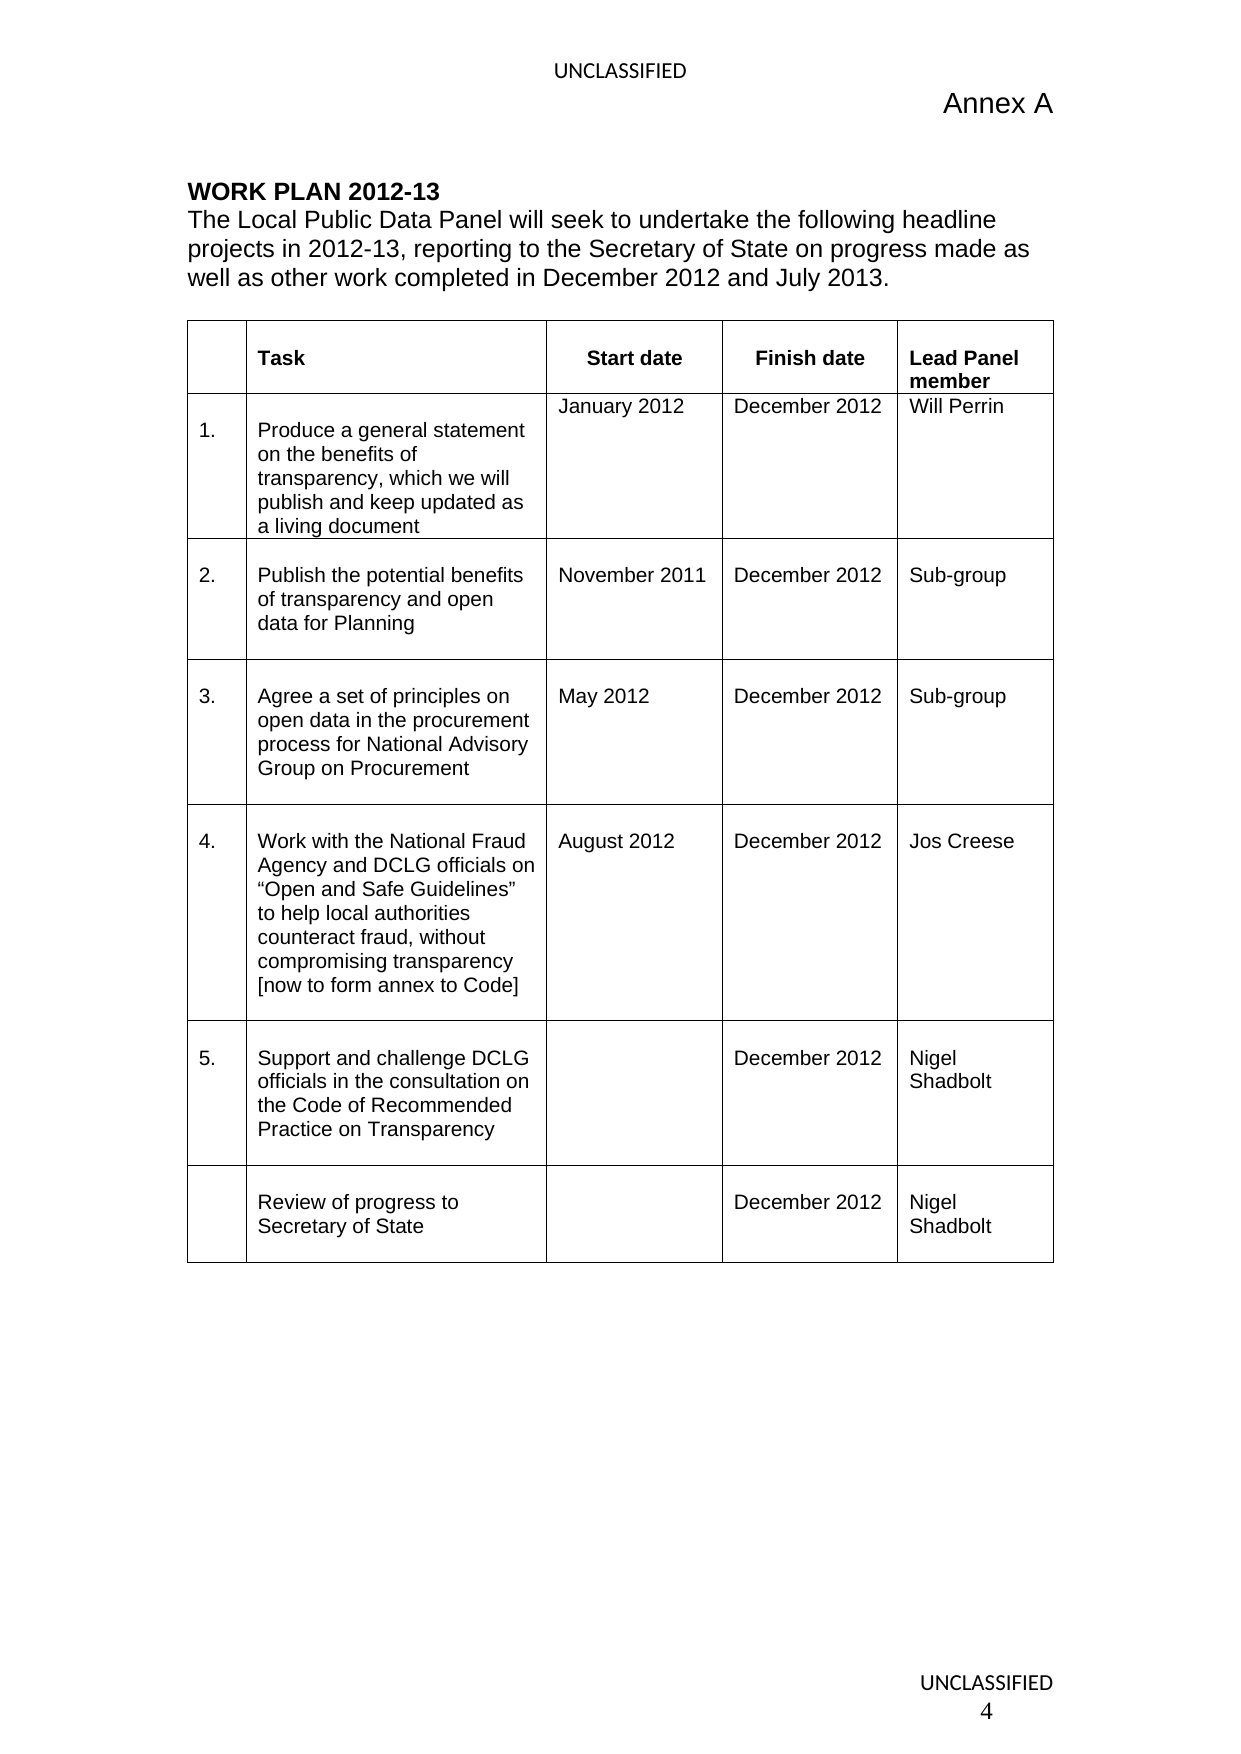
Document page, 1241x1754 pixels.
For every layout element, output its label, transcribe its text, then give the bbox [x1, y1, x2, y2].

table_cell Will Perrin [898, 394, 1053, 538]
table_header [188, 321, 246, 393]
table_cell May 2012 [547, 660, 722, 804]
table_cell [188, 1166, 246, 1262]
table_cell November 2011 [547, 539, 722, 659]
table_cell December 2012 [723, 805, 897, 1020]
table_header Start date [547, 321, 722, 393]
table_cell January 2012 [547, 394, 722, 538]
table_header Task [247, 321, 546, 393]
table_cell December 2012 [723, 660, 897, 804]
table_cell December 2012 [723, 539, 897, 659]
table_cell December 2012 [723, 394, 897, 538]
text Annex A [187, 86, 1053, 119]
table_cell 4. [188, 805, 246, 1020]
table_cell Produce a general statement on the benefits of transparency, which we will publish and keep updated as a living document [247, 394, 546, 538]
table_cell Agree a set of principles on open data in the procurement process for National Advisory Group on Procurement [247, 660, 546, 804]
table_cell Review of progress to Secretary of State [247, 1166, 546, 1262]
table_cell 3. [188, 660, 246, 804]
table_header Finish date [723, 321, 897, 393]
table_cell 2. [188, 539, 246, 659]
table_cell [547, 1166, 722, 1262]
table_cell Publish the potential benefits of transparency and open data for Planning [247, 539, 546, 659]
table_cell Support and challenge DCLG officials in the consultation on the Code of Recommended Practice on Transparency [247, 1021, 546, 1165]
table_cell [547, 1021, 722, 1165]
table_cell December 2012 [723, 1021, 897, 1165]
table_cell 1. [188, 394, 246, 538]
table_cell Sub-group [898, 660, 1053, 804]
table_cell 5. [188, 1021, 246, 1165]
table_cell Jos Creese [898, 805, 1053, 1020]
table_cell Nigel Shadbolt [898, 1021, 1053, 1165]
table_cell August 2012 [547, 805, 722, 1020]
table_cell Work with the National Fraud Agency and DCLG officials on “Open and Safe Guidelines” to help local authorities counteract fraud, without compromising transparency [now to form annex to Code] [247, 805, 546, 1020]
table_header Lead Panel member [898, 321, 1053, 393]
table_cell Nigel Shadbolt [898, 1166, 1053, 1262]
table_cell December 2012 [723, 1166, 897, 1262]
table_cell Sub-group [898, 539, 1053, 659]
text The Local Public Data Panel will seek to undertake the following headline projects in 2012-13, reporting to the Secretary of State on progress made as well as other work completed in December 2012 and July 2013. [187, 205, 1053, 292]
text WORK PLAN 2012-13 [187, 177, 1053, 205]
